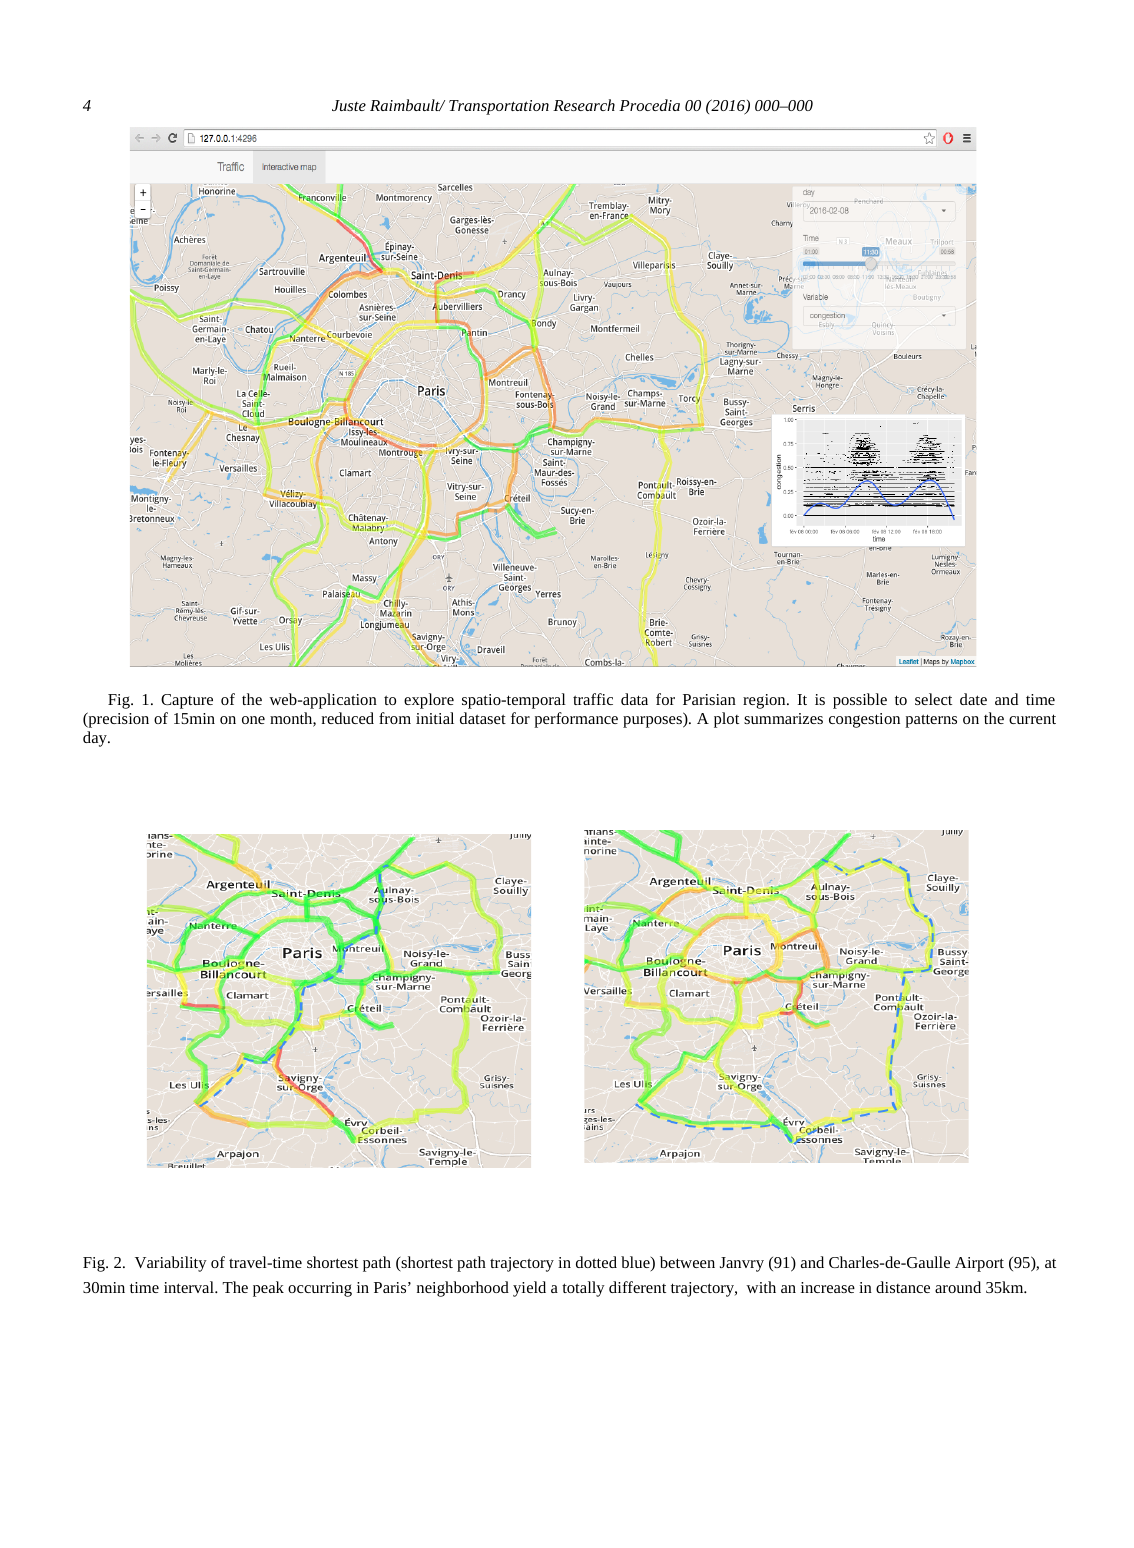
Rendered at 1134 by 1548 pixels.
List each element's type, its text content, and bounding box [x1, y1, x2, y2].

text Fig. 1. Capture of the web-application to explore spatio-temporal traffic data for Parisian region. It is possible to select date and time (precision of 15min on one month, reduced from initial dataset for performance purposes). A plot summarizes congestion patterns on the current day. [83, 689, 1057, 747]
picture [129, 127, 977, 667]
picture [146, 834, 532, 1168]
picture [584, 830, 969, 1163]
text Fig. 2. Variability of travel-time shortest path (shortest path trajectory in dotted blue) between Janvry (91) and Charles-de-Gaulle Airport (95), at 30min time interval. The peak occurring in Paris’ neighborhood yield a totally different trajectory, with an increase in distance around 35km. [83, 1248, 1057, 1298]
